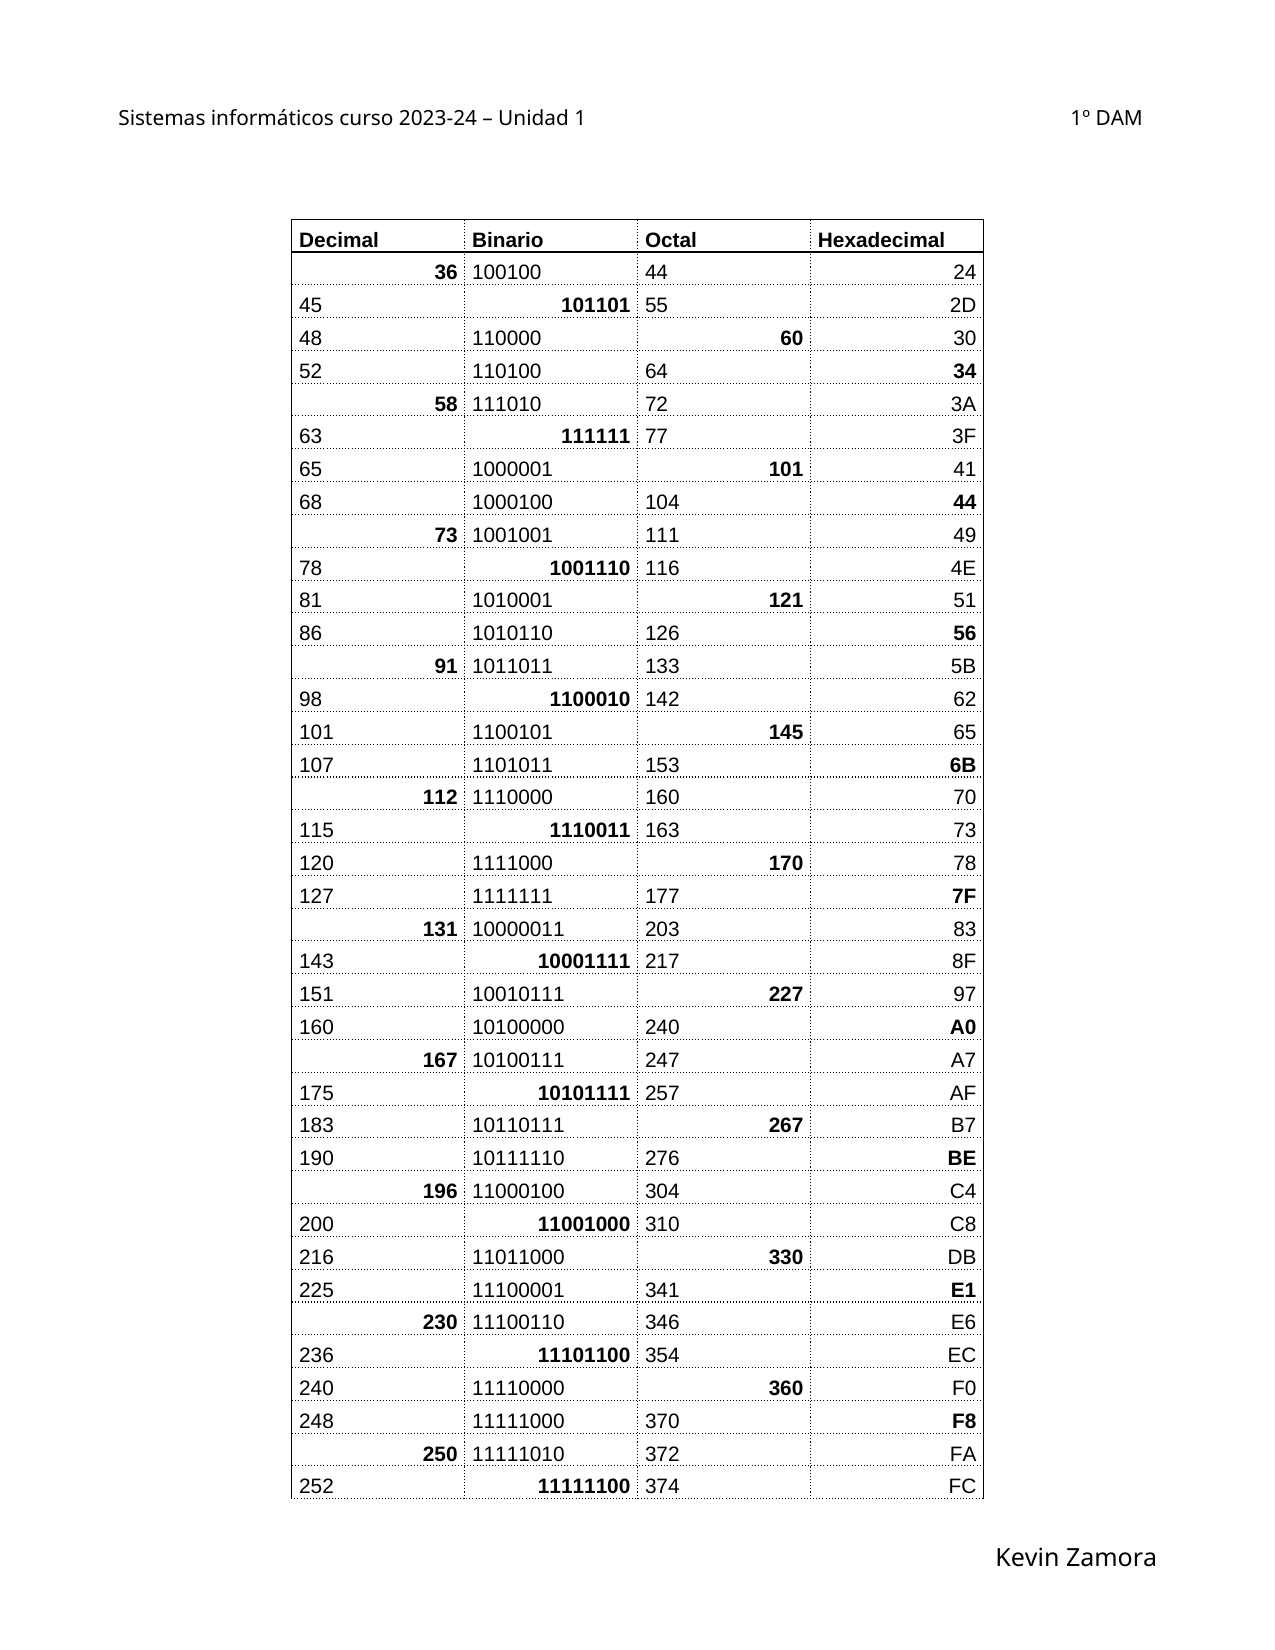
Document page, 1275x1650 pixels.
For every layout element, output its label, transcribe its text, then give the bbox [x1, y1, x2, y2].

table_cell 1100101 [465, 711, 637, 743]
table_cell 160 [292, 1006, 464, 1039]
table_cell 52 [292, 350, 464, 383]
table_cell 1111111 [465, 875, 637, 908]
table_cell 5B [810, 645, 983, 678]
table_cell 310 [638, 1203, 810, 1236]
table_cell 49 [810, 514, 983, 547]
table_cell 216 [292, 1236, 464, 1268]
table_cell 97 [810, 973, 983, 1006]
table_cell 36 [292, 253, 464, 284]
table_cell 65 [810, 711, 983, 743]
table_cell 63 [292, 415, 464, 448]
table_cell 120 [292, 842, 464, 875]
table_cell 160 [638, 776, 810, 809]
table_cell 115 [292, 809, 464, 842]
table_cell 72 [638, 383, 810, 415]
table_cell 48 [292, 317, 464, 350]
table_cell 341 [638, 1269, 810, 1301]
table_cell 55 [638, 284, 810, 317]
table_cell 11111100 [465, 1465, 637, 1498]
table_cell 203 [638, 908, 810, 940]
table_cell 196 [292, 1170, 464, 1203]
table_header Hexadecimal [810, 220, 983, 251]
table_cell 100100 [465, 253, 637, 284]
table_cell 10100111 [465, 1039, 637, 1072]
table_cell 4E [810, 547, 983, 579]
table_cell 24 [810, 253, 983, 284]
table_cell 10101111 [465, 1072, 637, 1104]
table_cell 34 [810, 350, 983, 383]
table_cell 10000011 [465, 908, 637, 940]
table_cell 64 [638, 350, 810, 383]
table_cell 1101011 [465, 744, 637, 776]
table_cell 101 [292, 711, 464, 743]
table_header Decimal [292, 220, 464, 251]
table_cell 8F [810, 940, 983, 973]
table_cell 346 [638, 1301, 810, 1334]
table_cell 257 [638, 1072, 810, 1104]
table_cell 177 [638, 875, 810, 908]
table_cell 151 [292, 973, 464, 1006]
table_cell 360 [638, 1367, 810, 1400]
table_cell 104 [638, 481, 810, 514]
table_cell 11100001 [465, 1269, 637, 1301]
table_cell 330 [638, 1236, 810, 1268]
table_cell B7 [810, 1105, 983, 1137]
table_cell BE [810, 1137, 983, 1170]
table_cell 133 [638, 645, 810, 678]
table_cell 142 [638, 678, 810, 711]
table_cell 101101 [465, 284, 637, 317]
table_cell 73 [810, 809, 983, 842]
table_cell DB [810, 1236, 983, 1268]
table_cell 56 [810, 612, 983, 645]
table_cell E1 [810, 1269, 983, 1301]
table_header Octal [638, 220, 810, 251]
table_cell 11100110 [465, 1301, 637, 1334]
table_cell 62 [810, 678, 983, 711]
table_cell 30 [810, 317, 983, 350]
table_cell 354 [638, 1334, 810, 1367]
table_cell 217 [638, 940, 810, 973]
table_cell 45 [292, 284, 464, 317]
table_cell 44 [810, 481, 983, 514]
table_cell 304 [638, 1170, 810, 1203]
table_cell 58 [292, 383, 464, 415]
table_cell A0 [810, 1006, 983, 1039]
table_cell 10100000 [465, 1006, 637, 1039]
table_cell 110000 [465, 317, 637, 350]
table_cell A7 [810, 1039, 983, 1072]
table_cell 248 [292, 1400, 464, 1433]
table_cell 77 [638, 415, 810, 448]
table_cell 11011000 [465, 1236, 637, 1268]
table_cell 68 [292, 481, 464, 514]
table_cell 91 [292, 645, 464, 678]
table_cell 143 [292, 940, 464, 973]
table_cell 73 [292, 514, 464, 547]
table_cell 1110011 [465, 809, 637, 842]
table_cell 372 [638, 1433, 810, 1465]
table_cell 78 [810, 842, 983, 875]
table_cell 41 [810, 448, 983, 481]
table_cell 11111000 [465, 1400, 637, 1433]
table_cell 112 [292, 776, 464, 809]
table_cell 78 [292, 547, 464, 579]
table_cell 111 [638, 514, 810, 547]
table_cell 190 [292, 1137, 464, 1170]
table_cell 10001111 [465, 940, 637, 973]
table_cell 3A [810, 383, 983, 415]
table_cell 370 [638, 1400, 810, 1433]
table_cell 60 [638, 317, 810, 350]
table_cell 225 [292, 1269, 464, 1301]
table_cell 1011011 [465, 645, 637, 678]
table_cell 153 [638, 744, 810, 776]
table_cell 240 [638, 1006, 810, 1039]
table_cell 1010110 [465, 612, 637, 645]
table_cell 10010111 [465, 973, 637, 1006]
table_cell 267 [638, 1105, 810, 1137]
table_cell 11001000 [465, 1203, 637, 1236]
table_cell 11101100 [465, 1334, 637, 1367]
table_cell 1001001 [465, 514, 637, 547]
table_cell 2D [810, 284, 983, 317]
table_cell 98 [292, 678, 464, 711]
table_cell 110100 [465, 350, 637, 383]
table_cell 1110000 [465, 776, 637, 809]
table_cell 44 [638, 253, 810, 284]
table_header Binario [465, 220, 637, 251]
table_cell 1000001 [465, 448, 637, 481]
table_cell 183 [292, 1105, 464, 1137]
table_cell 247 [638, 1039, 810, 1072]
table_cell 83 [810, 908, 983, 940]
table_cell EC [810, 1334, 983, 1367]
table_cell 10110111 [465, 1105, 637, 1137]
table_cell 11111010 [465, 1433, 637, 1465]
table_cell 11110000 [465, 1367, 637, 1400]
table_cell C8 [810, 1203, 983, 1236]
table_cell 11000100 [465, 1170, 637, 1203]
table_cell 65 [292, 448, 464, 481]
table_cell 7F [810, 875, 983, 908]
table_cell 101 [638, 448, 810, 481]
table_cell 276 [638, 1137, 810, 1170]
table_cell 170 [638, 842, 810, 875]
table_cell 252 [292, 1465, 464, 1498]
table_cell 1000100 [465, 481, 637, 514]
table_cell FA [810, 1433, 983, 1465]
table_cell 51 [810, 580, 983, 612]
table_cell 200 [292, 1203, 464, 1236]
table_cell 1100010 [465, 678, 637, 711]
table_cell E6 [810, 1301, 983, 1334]
table_cell 127 [292, 875, 464, 908]
table_cell 111010 [465, 383, 637, 415]
table_cell 107 [292, 744, 464, 776]
table_cell F0 [810, 1367, 983, 1400]
table_cell 121 [638, 580, 810, 612]
table_cell 70 [810, 776, 983, 809]
table_cell 227 [638, 973, 810, 1006]
table_cell 1111000 [465, 842, 637, 875]
table_cell 81 [292, 580, 464, 612]
table_cell 250 [292, 1433, 464, 1465]
table_cell FC [810, 1465, 983, 1498]
table_cell 116 [638, 547, 810, 579]
table_cell 167 [292, 1039, 464, 1072]
table_cell 10111110 [465, 1137, 637, 1170]
table_cell 1001110 [465, 547, 637, 579]
table_cell AF [810, 1072, 983, 1104]
table_cell 230 [292, 1301, 464, 1334]
table_cell 111111 [465, 415, 637, 448]
table_cell F8 [810, 1400, 983, 1433]
table_cell 240 [292, 1367, 464, 1400]
table_cell 1010001 [465, 580, 637, 612]
table_cell 175 [292, 1072, 464, 1104]
table_cell 145 [638, 711, 810, 743]
table_cell 131 [292, 908, 464, 940]
table_cell 163 [638, 809, 810, 842]
table_cell 236 [292, 1334, 464, 1367]
table_cell C4 [810, 1170, 983, 1203]
table_cell 374 [638, 1465, 810, 1498]
table_cell 3F [810, 415, 983, 448]
table_cell 6B [810, 744, 983, 776]
table_cell 86 [292, 612, 464, 645]
table_cell 126 [638, 612, 810, 645]
